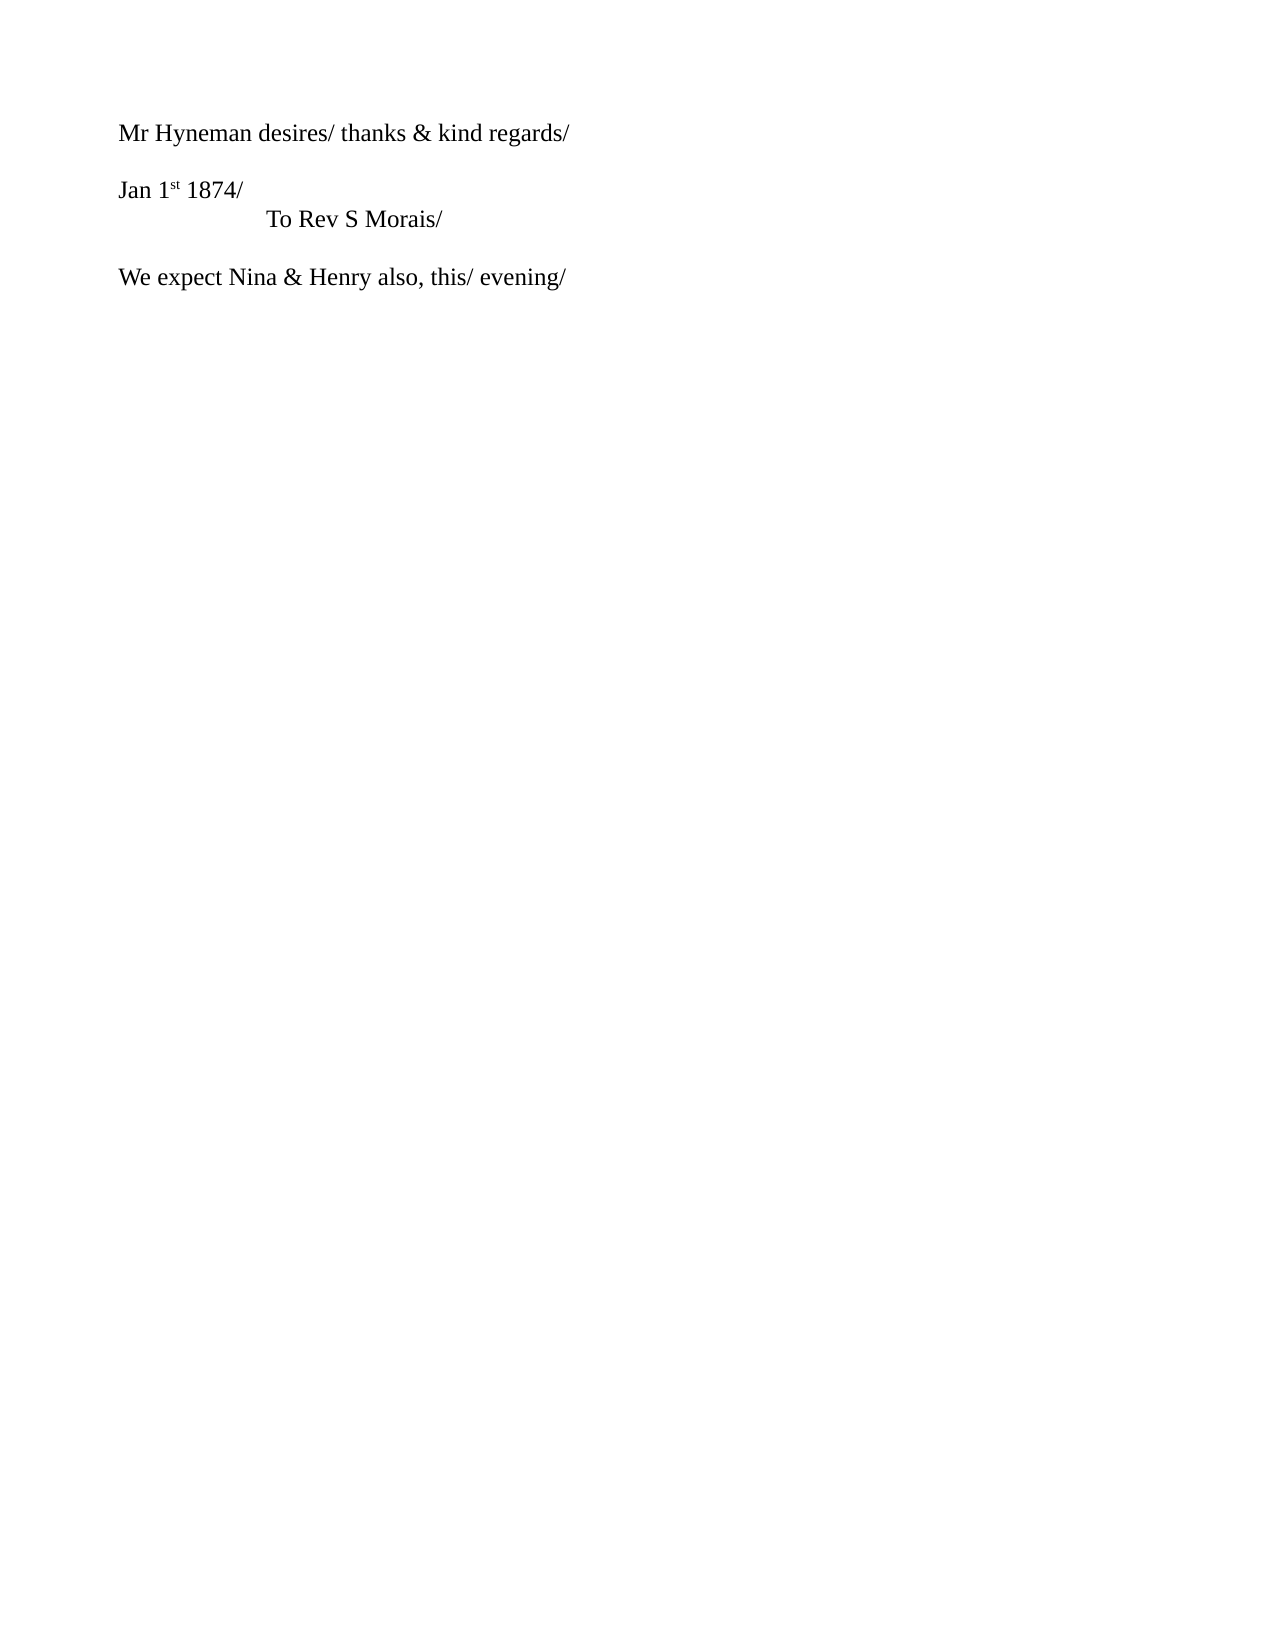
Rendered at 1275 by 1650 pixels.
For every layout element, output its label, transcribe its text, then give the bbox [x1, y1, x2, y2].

text Jan 1st 1874/ [118, 176, 1157, 204]
text We expect Nina & Henry also, this/ evening/ [118, 262, 1157, 291]
text Mr Hyneman desires/ thanks & kind regards/ [118, 118, 1157, 147]
text To Rev S Morais/ [118, 204, 1157, 233]
